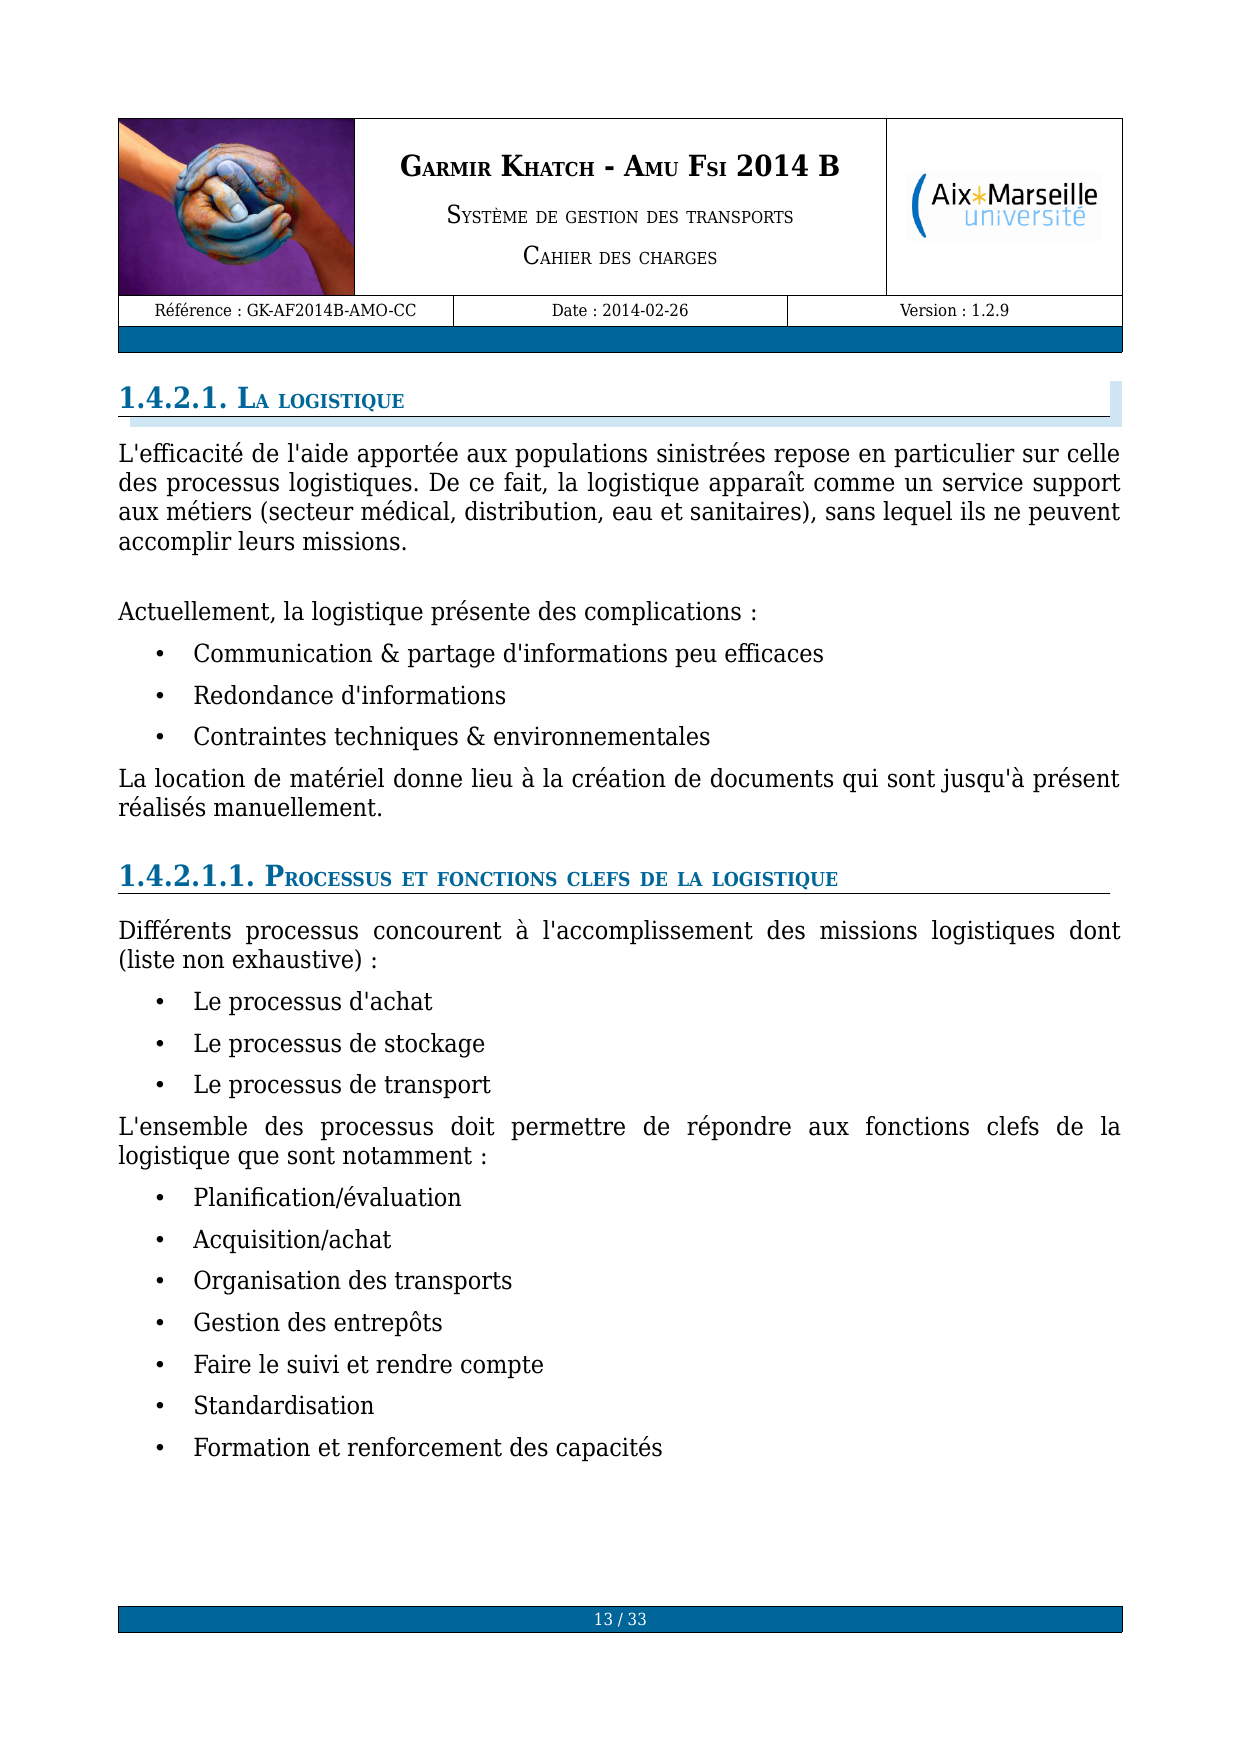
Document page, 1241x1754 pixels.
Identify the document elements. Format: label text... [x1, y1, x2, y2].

list Le processus de transport [156, 1071, 1122, 1100]
text La location de matériel donne lieu à la création de documents qui sont jusqu'à présent réalisés manuellement. [118, 764, 1122, 822]
list Le processus d'achat [156, 987, 1122, 1017]
list Le processus de stockage [156, 1029, 1122, 1058]
text Actuellement, la logistique présente des complications : [118, 597, 1122, 627]
list Gestion des entrepôts [156, 1308, 1122, 1337]
text Différents processus concourent à l'accomplissement des missions logistiques dont (liste non exhaustive) : [118, 917, 1122, 975]
list Communication & partage d'informations peu efficaces [156, 639, 1122, 668]
list Faire le suivi et rendre compte [156, 1350, 1122, 1379]
list Contraintes techniques & environnementales [156, 722, 1122, 752]
list Organisation des transports [156, 1267, 1122, 1296]
list Standardisation [156, 1392, 1122, 1421]
picture [119, 119, 354, 295]
text L'ensemble des processus doit permettre de répondre aux fonctions clefs de la logistique que sont notamment : [118, 1112, 1122, 1171]
list Acquisition/achat [156, 1225, 1122, 1254]
picture [887, 126, 1122, 288]
subtitle La logistique [118, 381, 1110, 416]
list Redondance d'informations [156, 681, 1122, 710]
text L'efficacité de l'aide apportée aux populations sinistrées repose en particulier sur celle des processus logistiques. De ce fait, la logistique apparaît comme un service support aux métiers (secteur médical, distribution, eau et sanitaires), sans lequel ils ne peuvent accomplir leurs missions. [118, 439, 1122, 556]
list Formation et renforcement des capacités [156, 1433, 1122, 1462]
list Planification/évaluation [156, 1183, 1122, 1212]
subtitle Processus et fonctions clefs de la logistique [118, 859, 1110, 893]
